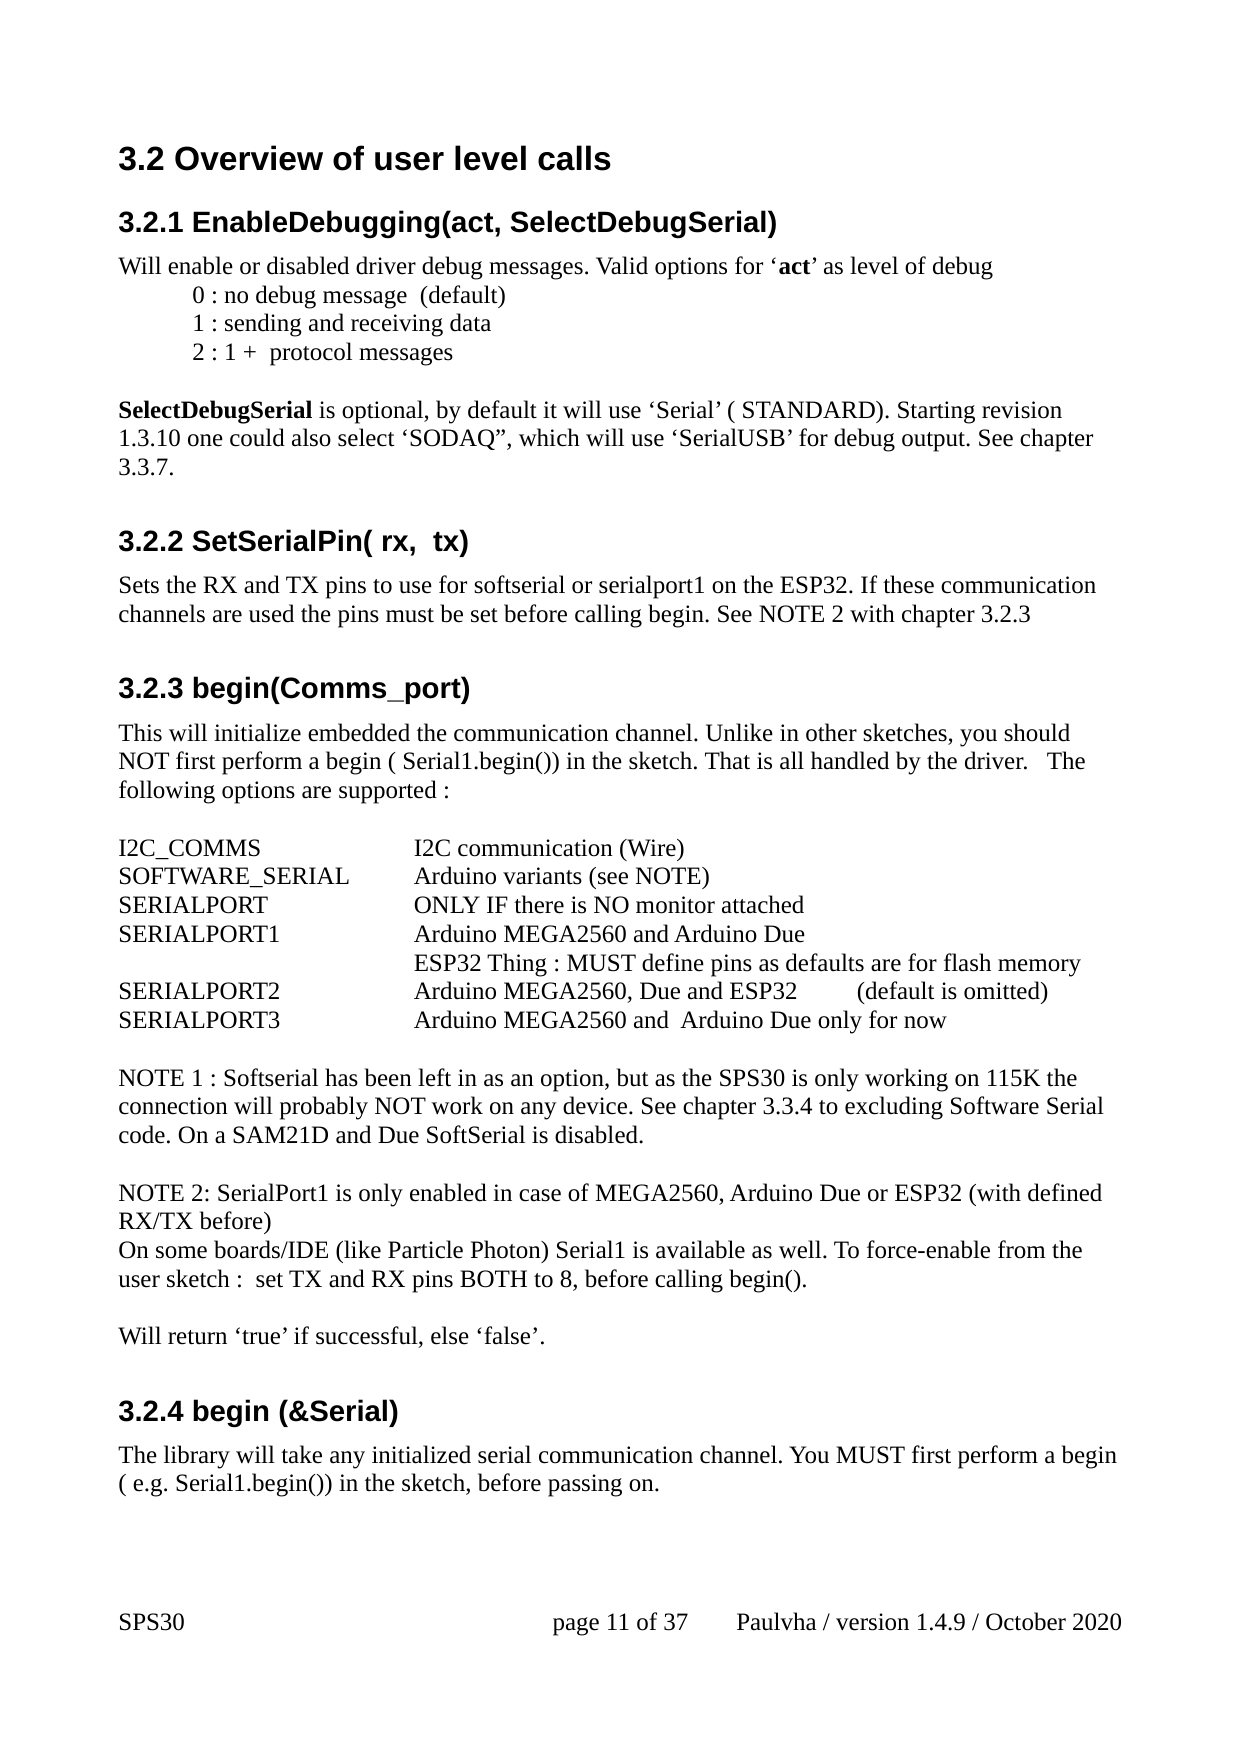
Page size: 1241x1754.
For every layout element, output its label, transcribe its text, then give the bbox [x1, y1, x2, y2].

subtitle 3.2 Overview of user level calls [118, 139, 1122, 178]
text NOTE 2: SerialPort1 is only enabled in case of MEGA2560, Arduino Due or ESP32 (with defined RX/TX before) [118, 1178, 1122, 1235]
text 0 : no debug message (default) [118, 280, 1122, 308]
text ESP32 Thing : MUST define pins as defaults are for flash memory [118, 948, 1122, 976]
subtitle 3.2.3 begin(Comms_port) [118, 671, 1122, 705]
subtitle 3.2.1 EnableDebugging(act, SelectDebugSerial) [118, 205, 1122, 238]
text I2C_COMMS I2C communication (Wire) [118, 833, 1122, 861]
text Will return ‘true’ if successful, else ‘false’. [118, 1321, 1122, 1350]
subtitle 3.2.2 SetSerialPin( rx, tx) [118, 524, 1122, 558]
subtitle 3.2.4 begin (&Serial) [118, 1393, 1122, 1427]
text 2 : 1 + protocol messages [118, 337, 1122, 366]
text SelectDebugSerial is optional, by default it will use ‘Serial’ ( STANDARD). Starting revision 1.3.10 one could also select ‘SODAQ”, which will use ‘SerialUSB’ for debug output. See chapter 3.3.7. [118, 395, 1122, 481]
text SERIALPORT3 Arduino MEGA2560 and Arduino Due only for now [118, 1005, 1122, 1034]
text NOTE 1 : Softserial has been left in as an option, but as the SPS30 is only working on 115K the connection will probably NOT work on any device. See chapter 3.3.4 to excluding Software Serial code. On a SAM21D and Due SoftSerial is disabled. [118, 1063, 1122, 1149]
text On some boards/IDE (like Particle Photon) Serial1 is available as well. To force-enable from the user sketch : set TX and RX pins BOTH to 8, before calling begin(). [118, 1235, 1122, 1293]
text This will initialize embedded the communication channel. Unlike in other sketches, you should NOT first perform a begin ( Serial1.begin()) in the sketch. That is all handled by the driver. The following options are supported : [118, 718, 1122, 804]
text Will enable or disabled driver debug messages. Valid options for ‘act’ as level of debug [118, 251, 1122, 280]
text The library will take any initialized serial communication channel. You MUST first perform a begin ( e.g. Serial1.begin()) in the sketch, before passing on. [118, 1440, 1122, 1497]
text SERIALPORT2 Arduino MEGA2560, Due and ESP32 (default is omitted) [118, 976, 1122, 1005]
text SERIALPORT1 Arduino MEGA2560 and Arduino Due [118, 919, 1122, 948]
text 1 : sending and receiving data [118, 308, 1122, 337]
text SOFTWARE_SERIAL Arduino variants (see NOTE) [118, 861, 1122, 890]
text SERIALPORT ONLY IF there is NO monitor attached [118, 890, 1122, 919]
text Sets the RX and TX pins to use for softserial or serialport1 on the ESP32. If these communication channels are used the pins must be set before calling begin. See NOTE 2 with chapter 3.2.3 [118, 571, 1122, 628]
